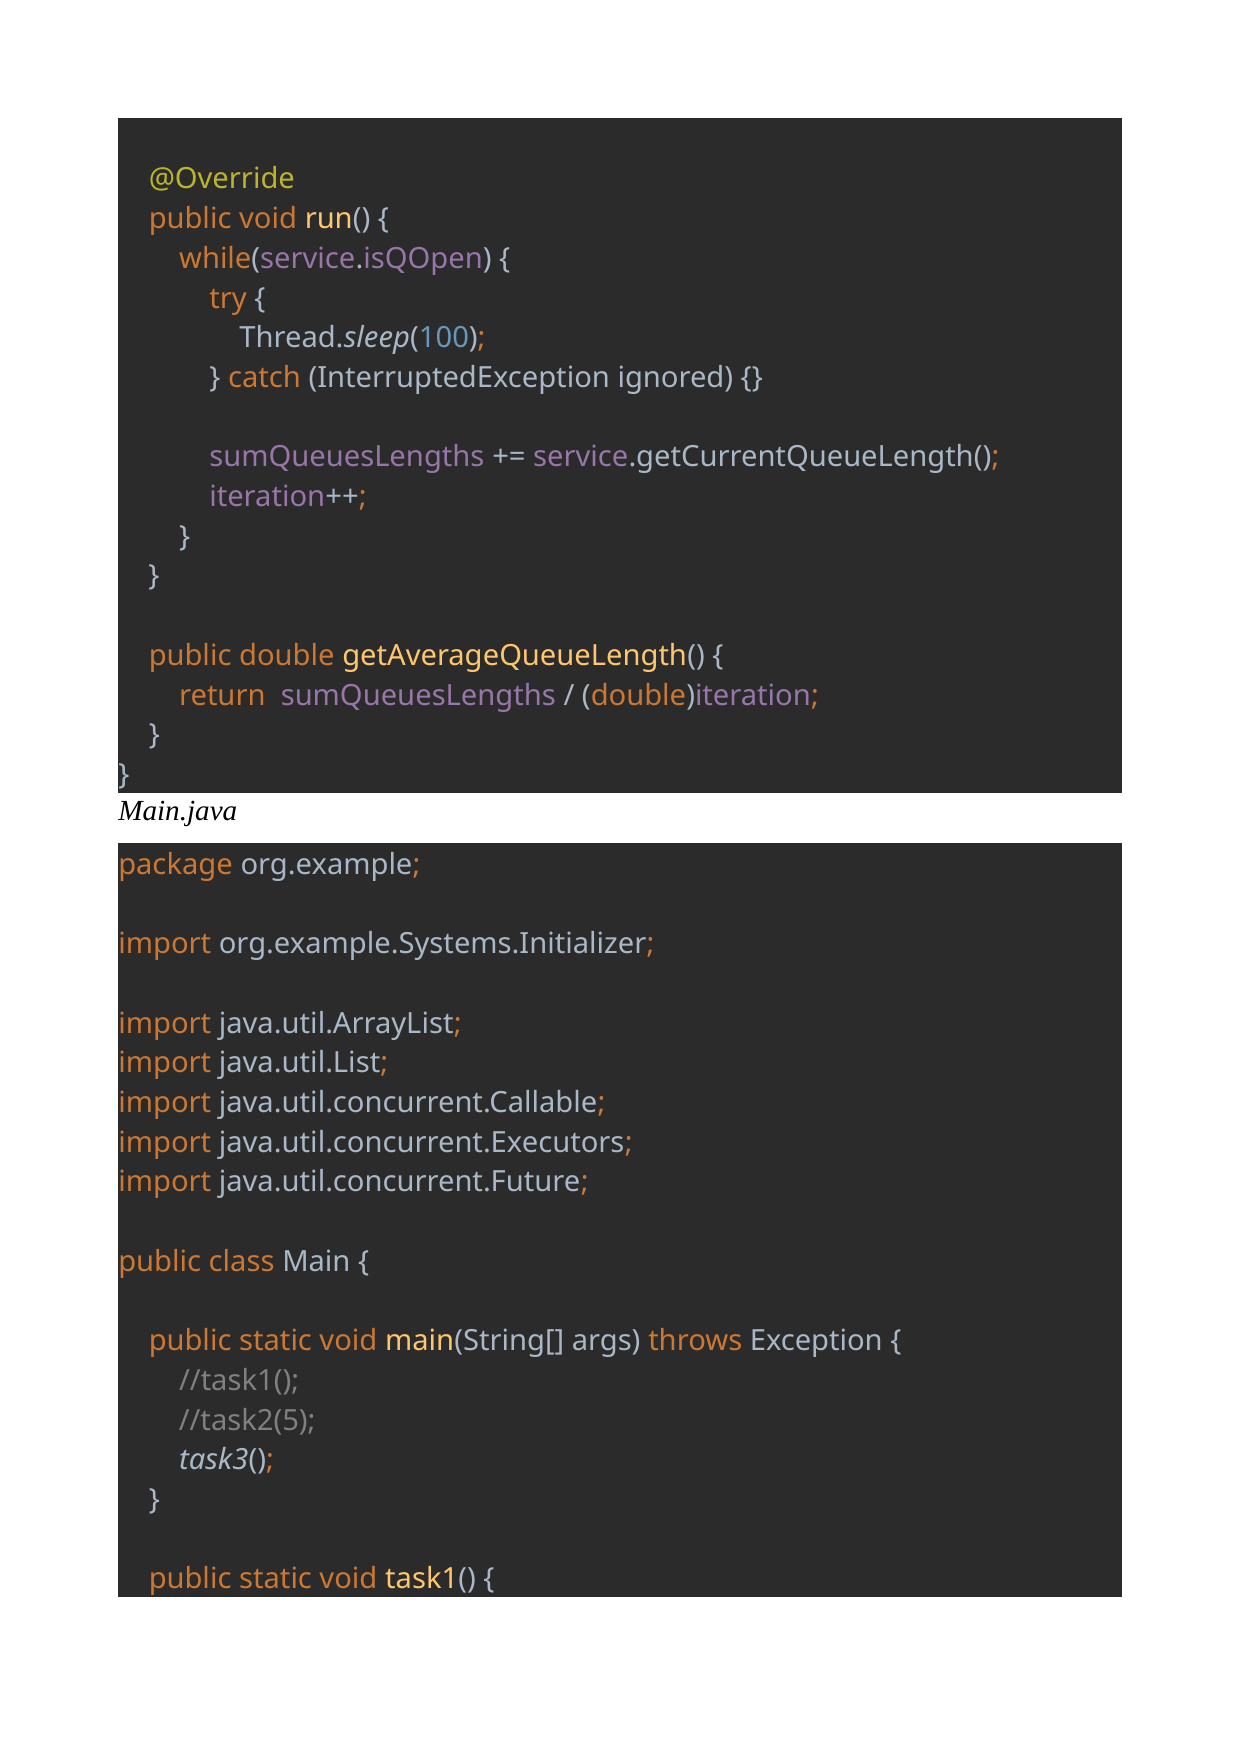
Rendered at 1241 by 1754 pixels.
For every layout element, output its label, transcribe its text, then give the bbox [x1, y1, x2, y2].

text Main.java [118, 793, 1122, 826]
text @Override public void run() { while(service.isQOpen) { try { Thread.sleep(100); } catch (InterruptedException ignored) {} sumQueuesLengths += service.getCurrentQueueLength(); iteration++; } } public double getAverageQueueLength() { return sumQueuesLengths / (double)iteration; } } [118, 118, 1122, 793]
text package org.example; import org.example.Systems.Initializer; import java.util.ArrayList; import java.util.List; import java.util.concurrent.Callable; import java.util.concurrent.Executors; import java.util.concurrent.Future; public class Main { public static void main(String[] args) throws Exception { //task1(); //task2(5); task3(); } public static void task1() { [118, 843, 1122, 1597]
